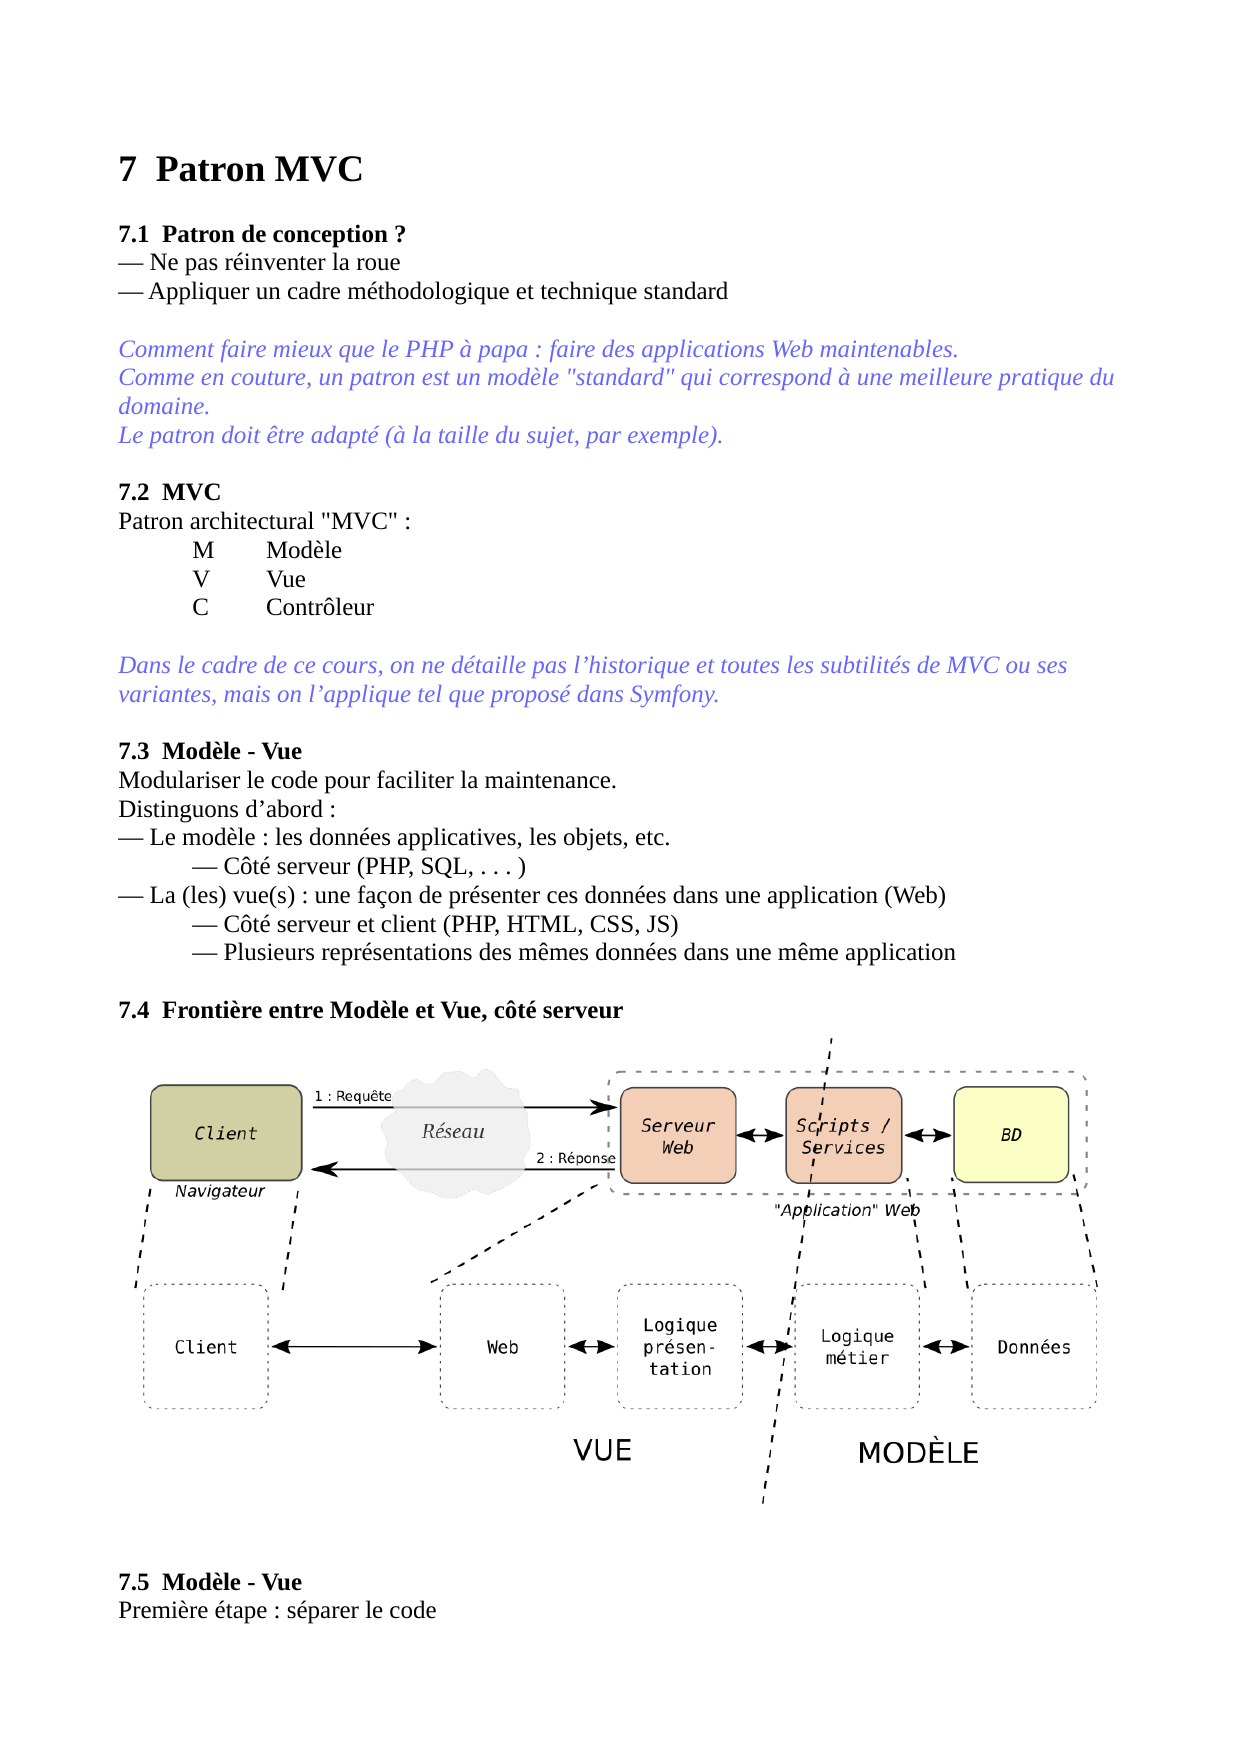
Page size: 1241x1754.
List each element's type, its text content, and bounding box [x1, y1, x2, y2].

text V Vue [118, 564, 1122, 592]
text — Appliquer un cadre méthodologique et technique standard [118, 276, 1122, 305]
text — La (les) vue(s) : une façon de présenter ces données dans une application (Web) [118, 880, 1122, 909]
text Dans le cadre de ce cours, on ne détaille pas l’historique et toutes les subtilités de MVC ou ses variantes, mais on l’applique tel que proposé dans Symfony. [118, 650, 1122, 707]
text 7.3 Modèle - Vue [118, 736, 1122, 765]
picture [118, 1023, 1123, 1510]
text 7.2 MVC [118, 477, 1122, 506]
text 7.5 Modèle - Vue [118, 1567, 1122, 1595]
text — Côté serveur (PHP, SQL, . . . ) [118, 851, 1122, 880]
text — Ne pas réinventer la roue [118, 247, 1122, 276]
text C Contrôleur [118, 592, 1122, 621]
text Le patron doit être adapté (à la taille du sujet, par exemple). [118, 420, 1122, 449]
text Patron architectural "MVC" : [118, 506, 1122, 535]
text Distinguons d’abord : [118, 794, 1122, 822]
text Modulariser le code pour faciliter la maintenance. [118, 765, 1122, 794]
text Comment faire mieux que le PHP à papa : faire des applications Web maintenables. [118, 334, 1122, 362]
text 7.1 Patron de conception ? [118, 219, 1122, 247]
text 7.4 Frontière entre Modèle et Vue, côté serveur [118, 995, 1122, 1023]
text M Modèle [118, 535, 1122, 564]
text 7 Patron MVC [118, 147, 1122, 190]
text Première étape : séparer le code [118, 1595, 1122, 1624]
text Comme en couture, un patron est un modèle "standard" qui correspond à une meilleure pratique du domaine. [118, 362, 1122, 420]
text — Plusieurs représentations des mêmes données dans une même application [118, 937, 1122, 966]
text — Côté serveur et client (PHP, HTML, CSS, JS) [118, 909, 1122, 937]
text — Le modèle : les données applicatives, les objets, etc. [118, 822, 1122, 851]
